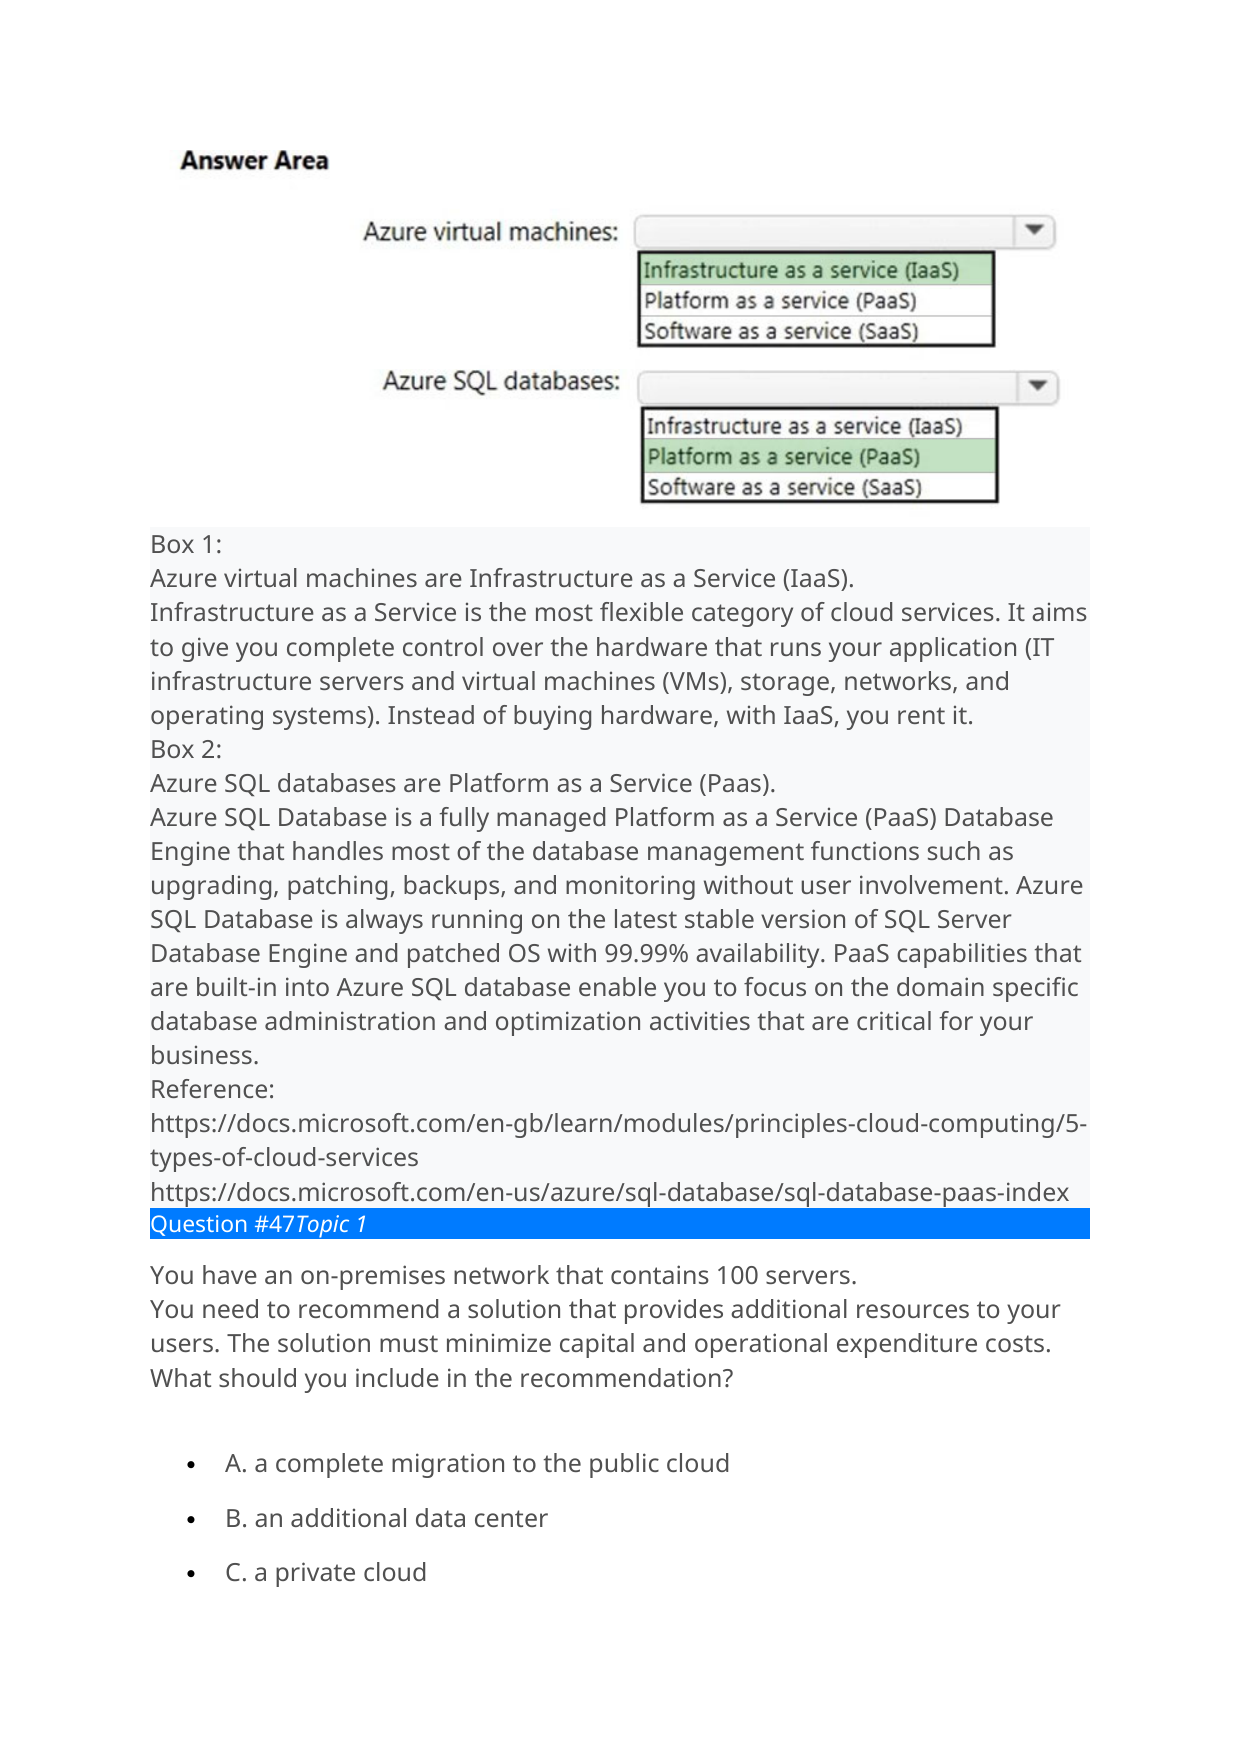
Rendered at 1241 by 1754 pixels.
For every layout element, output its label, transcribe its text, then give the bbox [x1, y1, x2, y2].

list C. a private cloud [187, 1555, 1090, 1589]
text Box 1: Azure virtual machines are Infrastructure as a Service (IaaS). Infrastructure as a Service is the most flexible category of cloud services. It aims to give you complete control over the hardware that runs your application (IT infrastructure servers and virtual machines (VMs), storage, networks, and operating systems). Instead of buying hardware, with IaaS, you rent it. Box 2: Azure SQL databases are Platform as a Service (Paas). Azure SQL Database is a fully managed Platform as a Service (PaaS) Database Engine that handles most of the database management functions such as upgrading, patching, backups, and monitoring without user involvement. Azure SQL Database is always running on the latest stable version of SQL Server Database Engine and patched OS with 99.99% availability. PaaS capabilities that are built-in into Azure SQL database enable you to focus on the domain specific database administration and optimization activities that are critical for your business. Reference: https://docs.microsoft.com/en-gb/learn/modules/principles-cloud-computing/5-types-of-cloud-services https://docs.microsoft.com/en-us/azure/sql-database/sql-database-paas-index [150, 527, 1090, 1208]
text Question #47Topic 1 [150, 1208, 1090, 1239]
text You have an on-premises network that contains 100 servers. You need to recommend a solution that provides additional resources to your users. The solution must minimize capital and operational expenditure costs. What should you include in the recommendation? [150, 1258, 1090, 1394]
list B. an additional data center [187, 1500, 1090, 1534]
list A. a complete migration to the public cloud [187, 1445, 1090, 1479]
